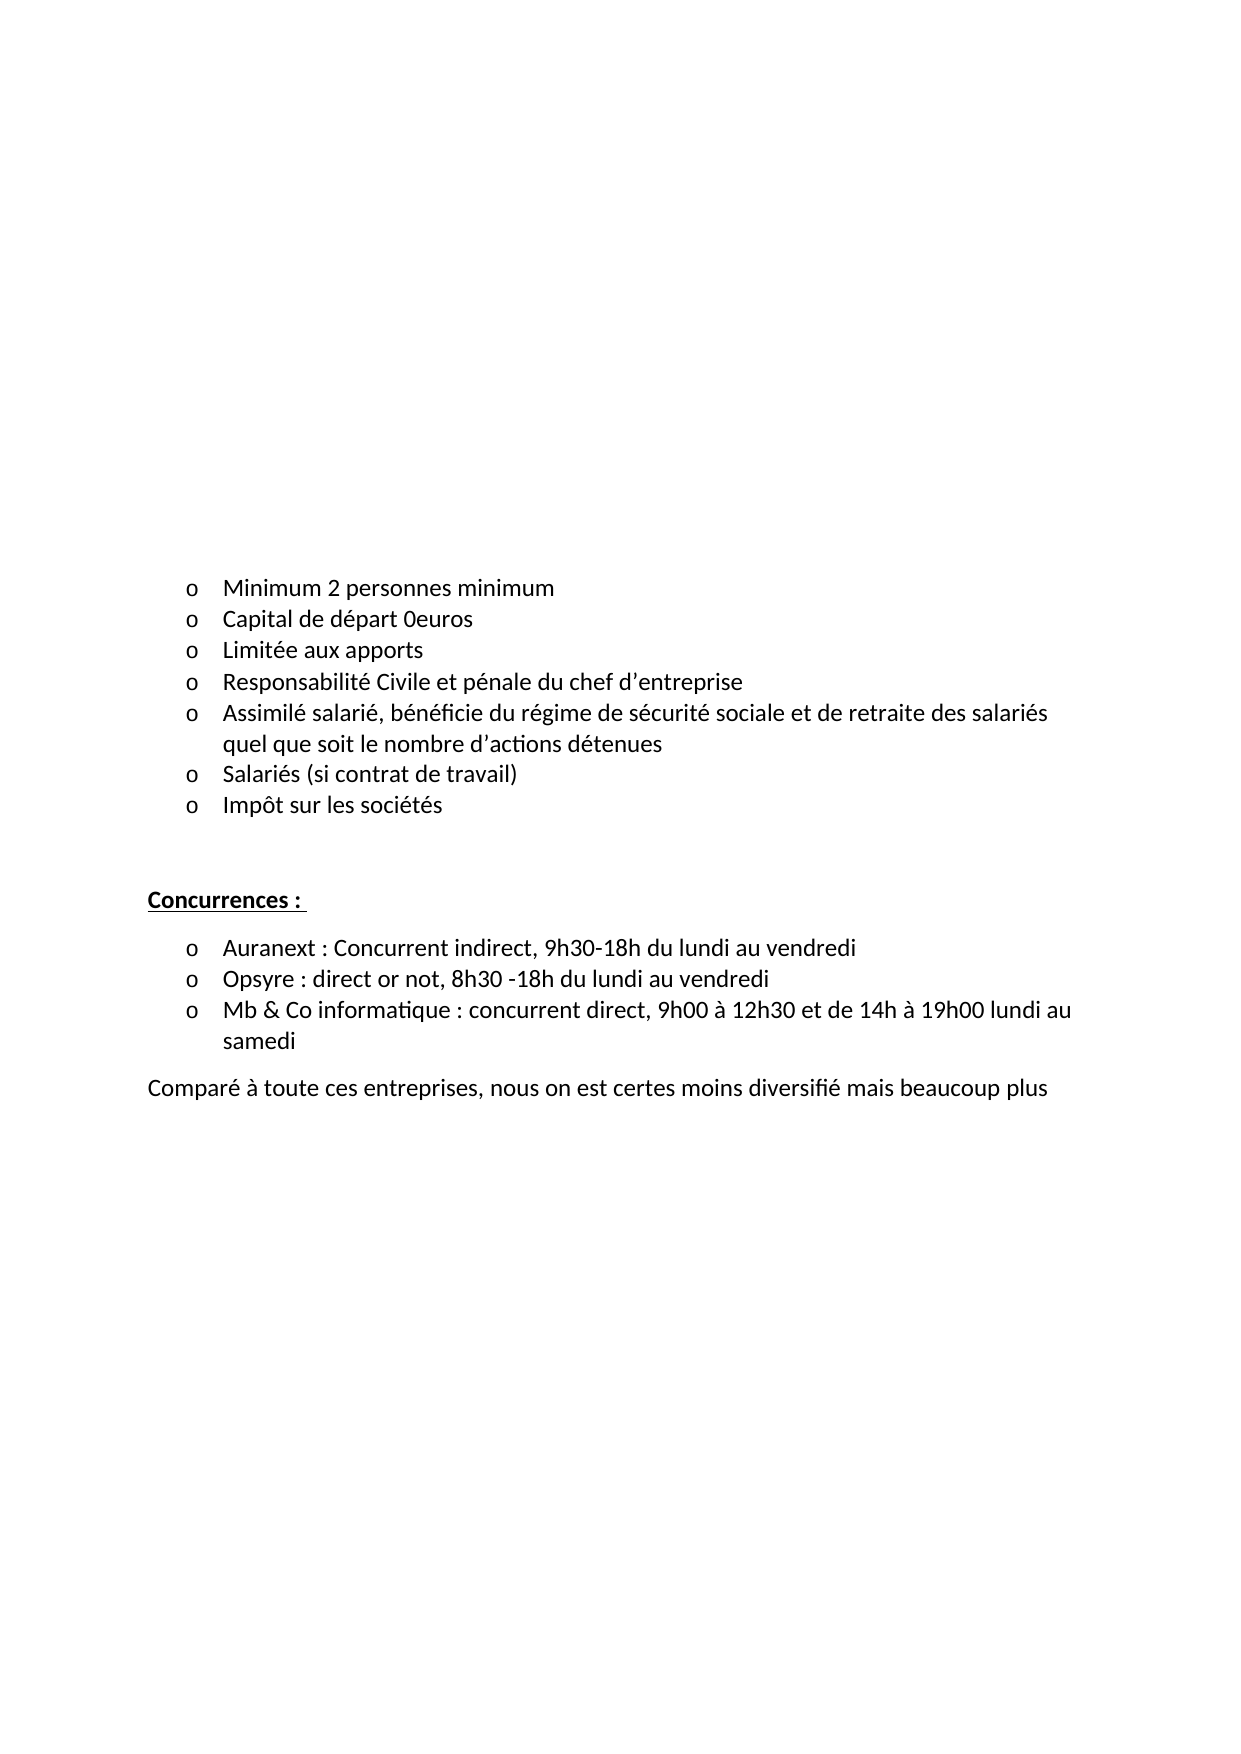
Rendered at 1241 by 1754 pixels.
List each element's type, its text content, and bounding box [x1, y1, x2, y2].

list Salariés (si contrat de travail) [185, 758, 1093, 790]
list Impôt sur les sociétés [185, 790, 1093, 821]
text Comparé à toute ces entreprises, nous on est certes moins diversifié mais beaucoup plus [148, 1072, 1093, 1103]
text Concurrences : [148, 885, 1093, 915]
list Auranext : Concurrent indirect, 9h30-18h du lundi au vendredi [185, 932, 1093, 963]
list Responsabilité Civile et pénale du chef d’entreprise [185, 666, 1093, 697]
list Capital de départ 0euros [185, 603, 1093, 634]
list Minimum 2 personnes minimum [185, 572, 1093, 603]
list Limitée aux apports [185, 634, 1093, 666]
list Assimilé salarié, bénéficie du régime de sécurité sociale et de retraite des salariés quel que soit le nombre d’actions détenues [185, 697, 1093, 758]
list Opsyre : direct or not, 8h30 -18h du lundi au vendredi [185, 963, 1093, 994]
list Mb & Co informatique : concurrent direct, 9h00 à 12h30 et de 14h à 19h00 lundi au samedi [185, 994, 1093, 1056]
